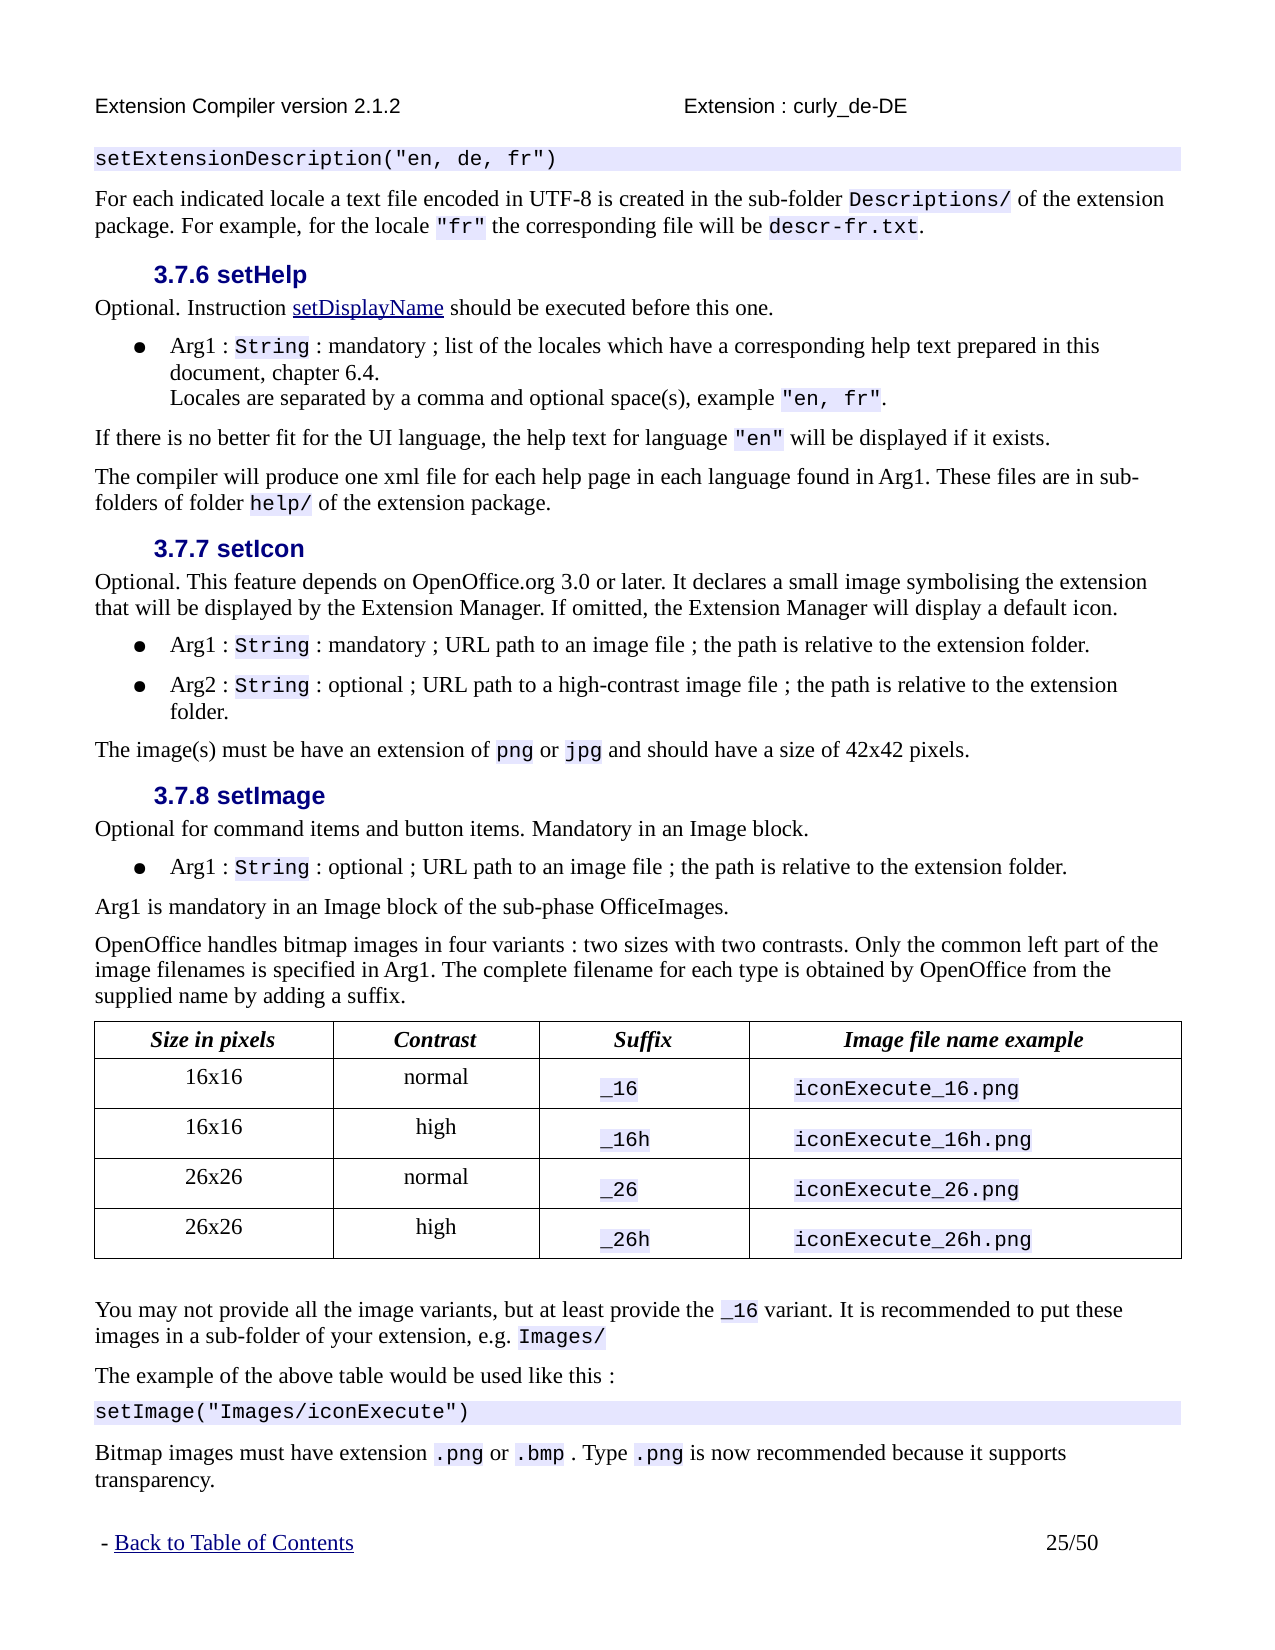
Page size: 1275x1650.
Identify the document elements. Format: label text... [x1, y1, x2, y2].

table_cell high [334, 1209, 539, 1258]
table_cell normal [334, 1059, 539, 1108]
text Bitmap images must have extension .png or .bmp . Type .png is now recommended because it supports transparency. [94, 1439, 1181, 1492]
subtitle setHelp [153, 261, 1181, 288]
table_cell 26x26 [95, 1159, 333, 1208]
text setExtensionDescription("en, de, fr") [94, 147, 1181, 171]
table_header Image file name example [750, 1022, 1181, 1058]
subtitle setImage [153, 782, 1181, 810]
list Arg1 : String : mandatory ; list of the locales which have a corresponding help text prepared in this document, chapter 6.4. Locales are separated by a comma and optional space(s), example "en, fr". [132, 332, 1181, 412]
table_cell iconExecute_16.png [750, 1059, 1181, 1108]
table_cell _26 [540, 1159, 749, 1208]
list Arg2 : String : optional ; URL path to a high-contrast image file ; the path is relative to the extension folder. [132, 672, 1181, 724]
table_cell iconExecute_16h.png [750, 1109, 1181, 1158]
list Arg1 : String : optional ; URL path to an image file ; the path is relative to the extension folder. [132, 854, 1181, 881]
text The example of the above table would be used like this : [94, 1363, 1181, 1388]
table_cell high [334, 1109, 539, 1158]
table_cell 26x26 [95, 1209, 333, 1258]
text The compiler will produce one xml file for each help page in each language found in Arg1. These files are in sub-folders of folder help/ of the extension package. [94, 464, 1181, 516]
text Optional for command items and button items. Mandatory in an Image block. [94, 816, 1181, 842]
table_cell iconExecute_26h.png [750, 1209, 1181, 1258]
table_cell 16x16 [95, 1059, 333, 1108]
table_header Contrast [334, 1022, 539, 1058]
table_cell normal [334, 1159, 539, 1208]
subtitle setIcon [153, 535, 1181, 563]
text Optional. Instruction setDisplayName should be executed before this one. [94, 294, 1181, 320]
text OpenOffice handles bitmap images in four variants : two sizes with two contrasts. Only the common left part of the image filenames is specified in Arg1. The complete filename for each type is obtained by OpenOffice from the supplied name by adding a suffix. [94, 932, 1181, 1008]
text You may not provide all the image variants, but at least provide the _16 variant. It is recommended to put these images in a sub-folder of your extension, e.g. Images/ [94, 1296, 1181, 1350]
text Optional. This feature depends on OpenOffice.org 3.0 or later. It declares a small image symbolising the extension that will be displayed by the Extension Manager. If omitted, the Extension Manager will display a default icon. [94, 569, 1181, 620]
text For each indicated locale a text file encoded in UTF-8 is created in the sub-folder Descriptions/ of the extension package. For example, for the locale "fr" the corresponding file will be descr-fr.txt. [94, 186, 1181, 240]
list Arg1 : String : mandatory ; URL path to an image file ; the path is relative to the extension folder. [132, 632, 1181, 659]
table_cell _16h [540, 1109, 749, 1158]
text Arg1 is mandatory in an Image block of the sub-phase OfficeImages. [94, 894, 1181, 919]
table_cell _16 [540, 1059, 749, 1108]
text If there is no better fit for the UI language, the help text for language "en" will be displayed if it exists. [94, 424, 1181, 451]
table_header Size in pixels [95, 1022, 333, 1058]
table_cell 16x16 [95, 1109, 333, 1158]
table_cell _26h [540, 1209, 749, 1258]
table_header Suffix [540, 1022, 749, 1058]
text setImage("Images/iconExecute") [94, 1401, 1181, 1425]
table_cell iconExecute_26.png [750, 1159, 1181, 1208]
text The image(s) must be have an extension of png or jpg and should have a size of 42x42 pixels. [94, 737, 1181, 764]
